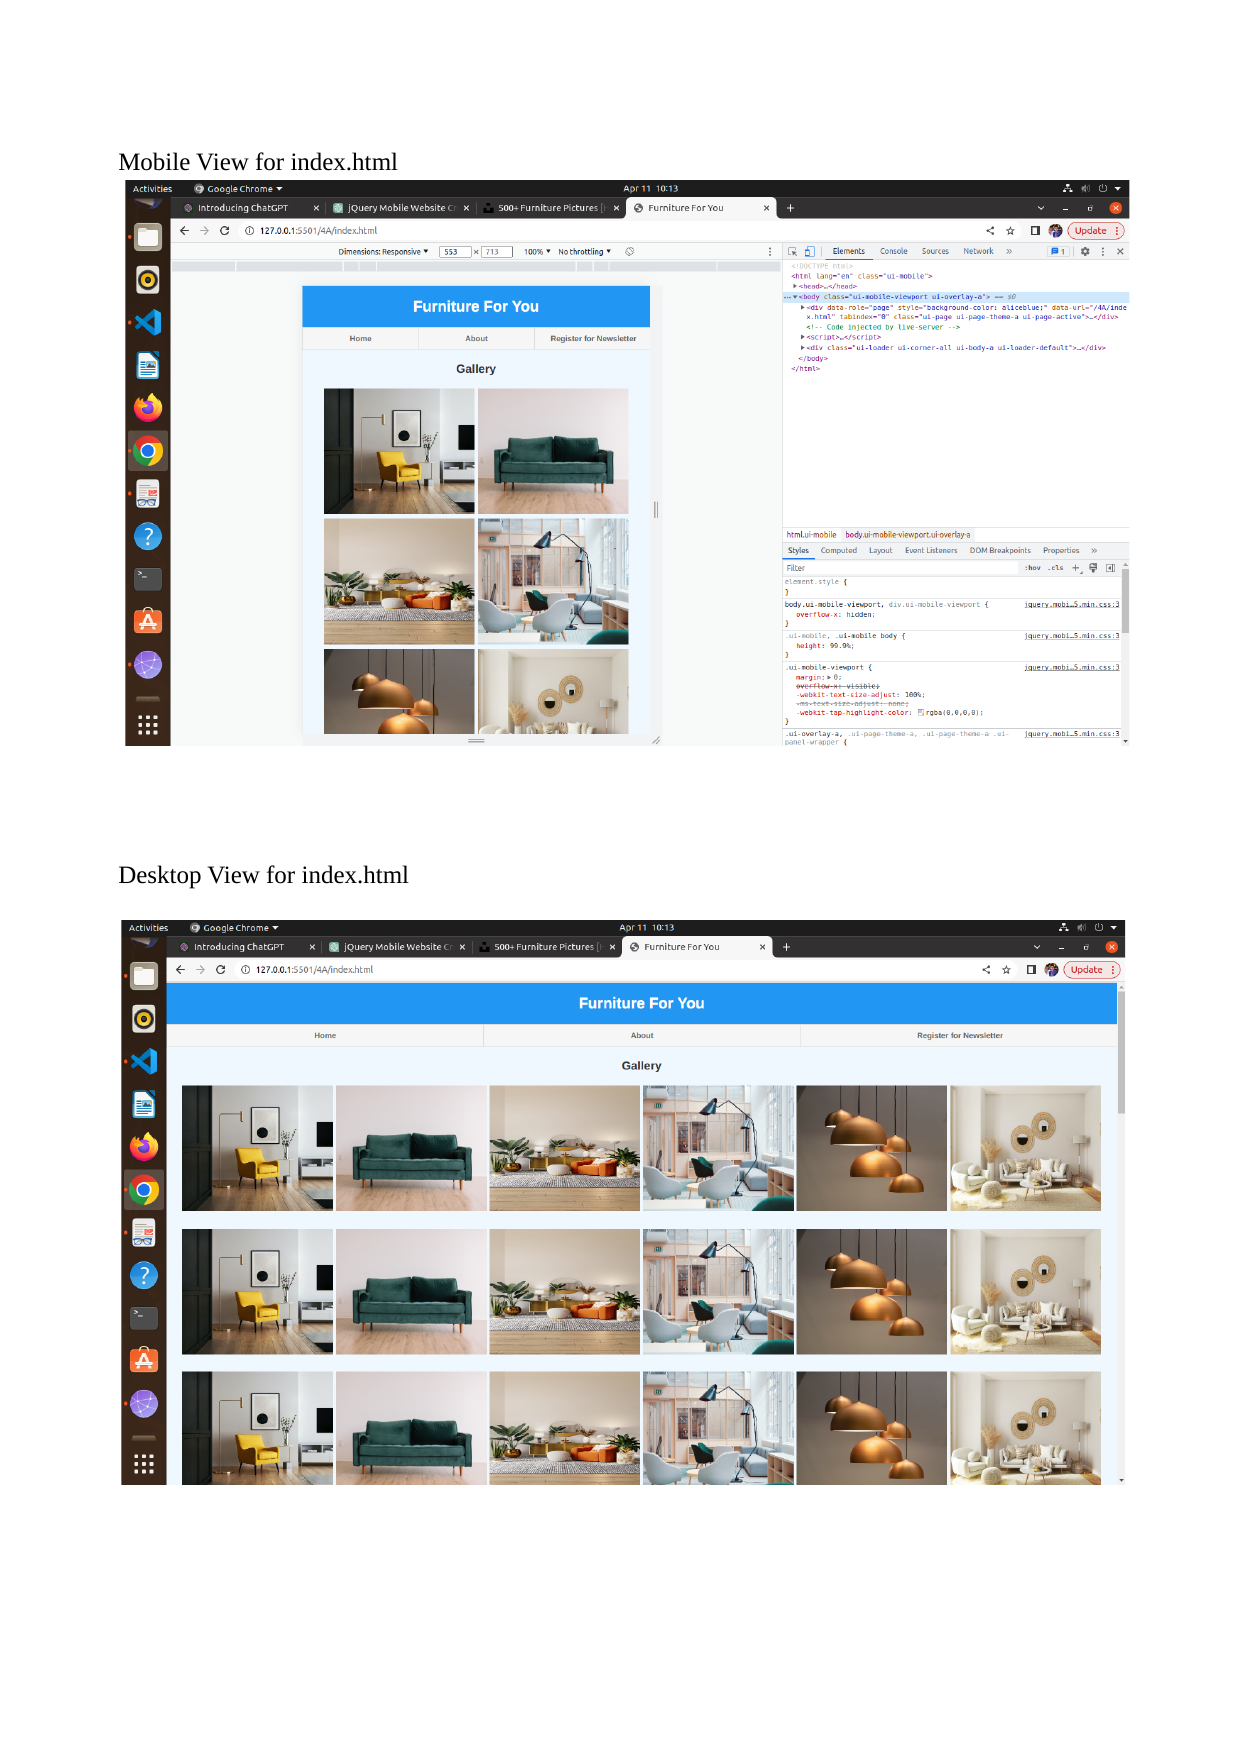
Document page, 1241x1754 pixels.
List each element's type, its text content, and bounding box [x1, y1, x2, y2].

picture [121, 920, 1126, 1485]
text Mobile View for index.html [118, 147, 1122, 176]
picture [125, 180, 1130, 746]
text Desktop View for index.html [118, 860, 1122, 889]
